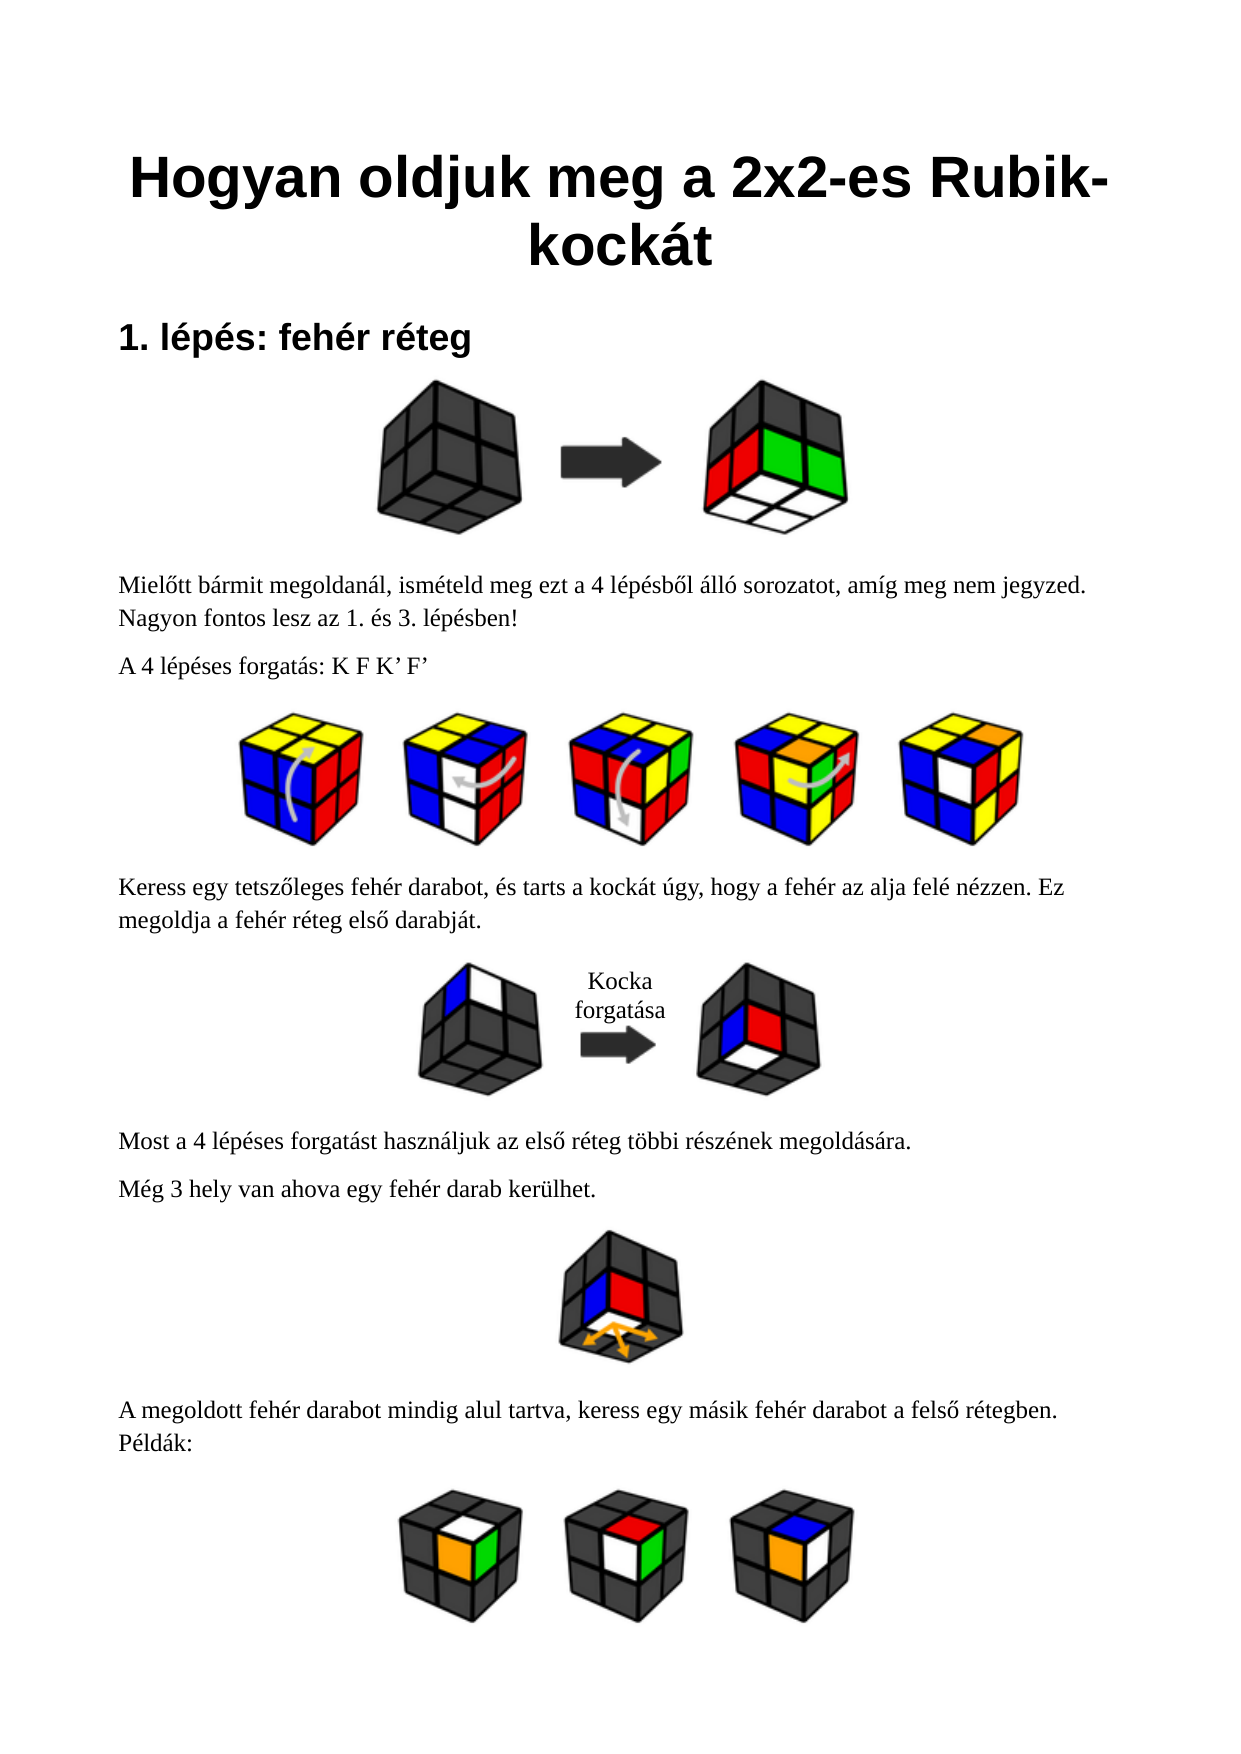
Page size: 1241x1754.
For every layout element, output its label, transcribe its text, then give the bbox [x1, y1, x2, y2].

picture [201, 1221, 1039, 1377]
picture [201, 698, 1039, 854]
picture [371, 370, 870, 552]
text Most a 4 lépéses forgatást használjuk az első réteg többi részének megoldására. [118, 1126, 1122, 1155]
text A 4 lépéses forgatás: K F K’ F’ [118, 651, 1122, 680]
text Mielőtt bármit megoldanál, ismételd meg ezt a 4 lépésből álló sorozatot, amíg meg nem jegyzed. Nagyon fontos lesz az 1. és 3. lépésben! [118, 570, 1122, 632]
picture [201, 952, 1039, 1108]
title Hogyan oldjuk meg a 2x2-es Rubik-kockát [118, 143, 1122, 277]
text Még 3 hely van ahova egy fehér darab kerülhet. [118, 1174, 1122, 1203]
subtitle 1. lépés: fehér réteg [118, 315, 1122, 358]
text Keress egy tetszőleges fehér darabot, és tarts a kockát úgy, hogy a fehér az alja felé nézzen. Ez megoldja a fehér réteg első darabját. [118, 872, 1122, 934]
picture [201, 1475, 1039, 1631]
text A megoldott fehér darabot mindig alul tartva, keress egy másik fehér darabot a felső rétegben. Példák: [118, 1395, 1122, 1457]
